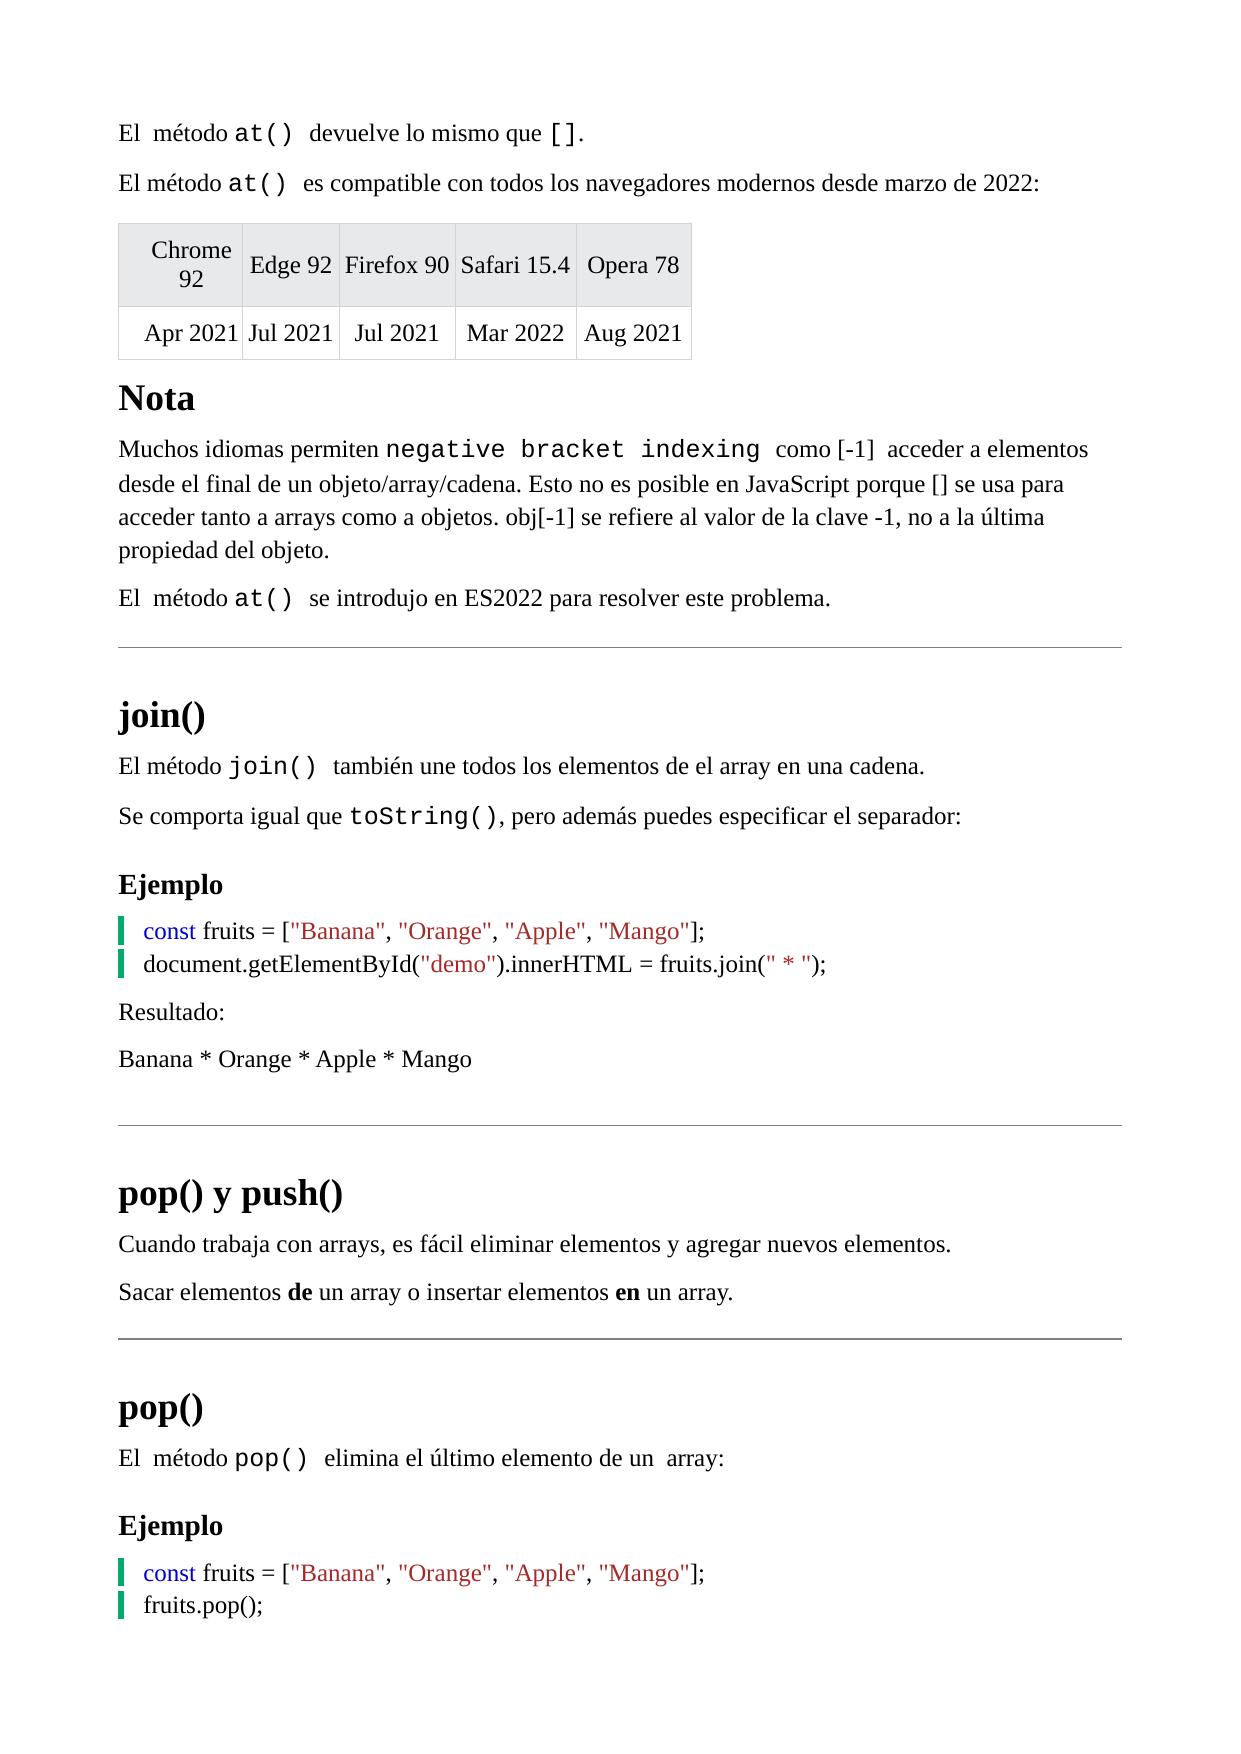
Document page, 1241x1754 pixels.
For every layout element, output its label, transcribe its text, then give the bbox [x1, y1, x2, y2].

table_header [455, 218, 576, 223]
text Cuando trabaja con arrays, es fácil eliminar elementos y agregar nuevos elementos. [118, 1229, 1122, 1258]
subtitle Nota [118, 375, 1122, 418]
subtitle join() [118, 692, 1122, 736]
table_cell Aug 2021 [577, 307, 691, 359]
table_cell Jul 2021 [340, 307, 455, 359]
subtitle pop() y push() [118, 1170, 1122, 1213]
text Banana * Orange * Apple * Mango [118, 1044, 1122, 1073]
table_cell Edge 92 [243, 224, 339, 306]
table_header [118, 218, 242, 223]
text const fruits = ["Banana", "Orange", "Apple", "Mango"]; document.getElementById("demo").innerHTML = fruits.join(" * "); [118, 916, 1122, 978]
text El método at() devuelve lo mismo que []. [118, 118, 1122, 149]
text const fruits = ["Banana", "Orange", "Apple", "Mango"]; fruits.pop(); [118, 1558, 1122, 1619]
text Resultado: [118, 997, 1122, 1025]
table_cell Chrome 92 [119, 224, 242, 306]
text Sacar elementos de un array o insertar elementos en un array. [118, 1277, 1122, 1305]
text El método pop() elimina el último elemento de un array: [118, 1443, 1122, 1474]
table_header [576, 218, 691, 223]
subtitle Ejemplo [118, 1508, 1122, 1542]
text El método at() se introdujo en ES2022 para resolver este problema. [118, 583, 1122, 613]
text El método at() es compatible con todos los navegadores modernos desde marzo de 2022: [118, 168, 1122, 199]
table_header [339, 218, 455, 223]
table_cell Jul 2021 [243, 307, 339, 359]
text El método join() también une todos los elementos de el array en una cadena. [118, 751, 1122, 782]
table_cell Opera 78 [577, 224, 691, 306]
text Muchos idiomas permiten negative bracket indexing como [-1] acceder a elementos desde el final de un objeto/array/cadena. Esto no es posible en JavaScript porque [] se usa para acceder tanto a arrays como a objetos. obj[-1] se refiere al valor de la clave -1, no a la última propiedad del objeto. [118, 434, 1122, 564]
text Se comporta igual que toString(), pero además puedes especificar el separador: [118, 801, 1122, 832]
table_header [243, 218, 339, 223]
table_cell Mar 2022 [456, 307, 576, 359]
table_cell Apr 2021 [119, 307, 242, 359]
table_cell Safari 15.4 [456, 224, 576, 306]
table_cell Firefox 90 [340, 224, 455, 306]
subtitle pop() [118, 1384, 1122, 1427]
subtitle Ejemplo [118, 867, 1122, 900]
